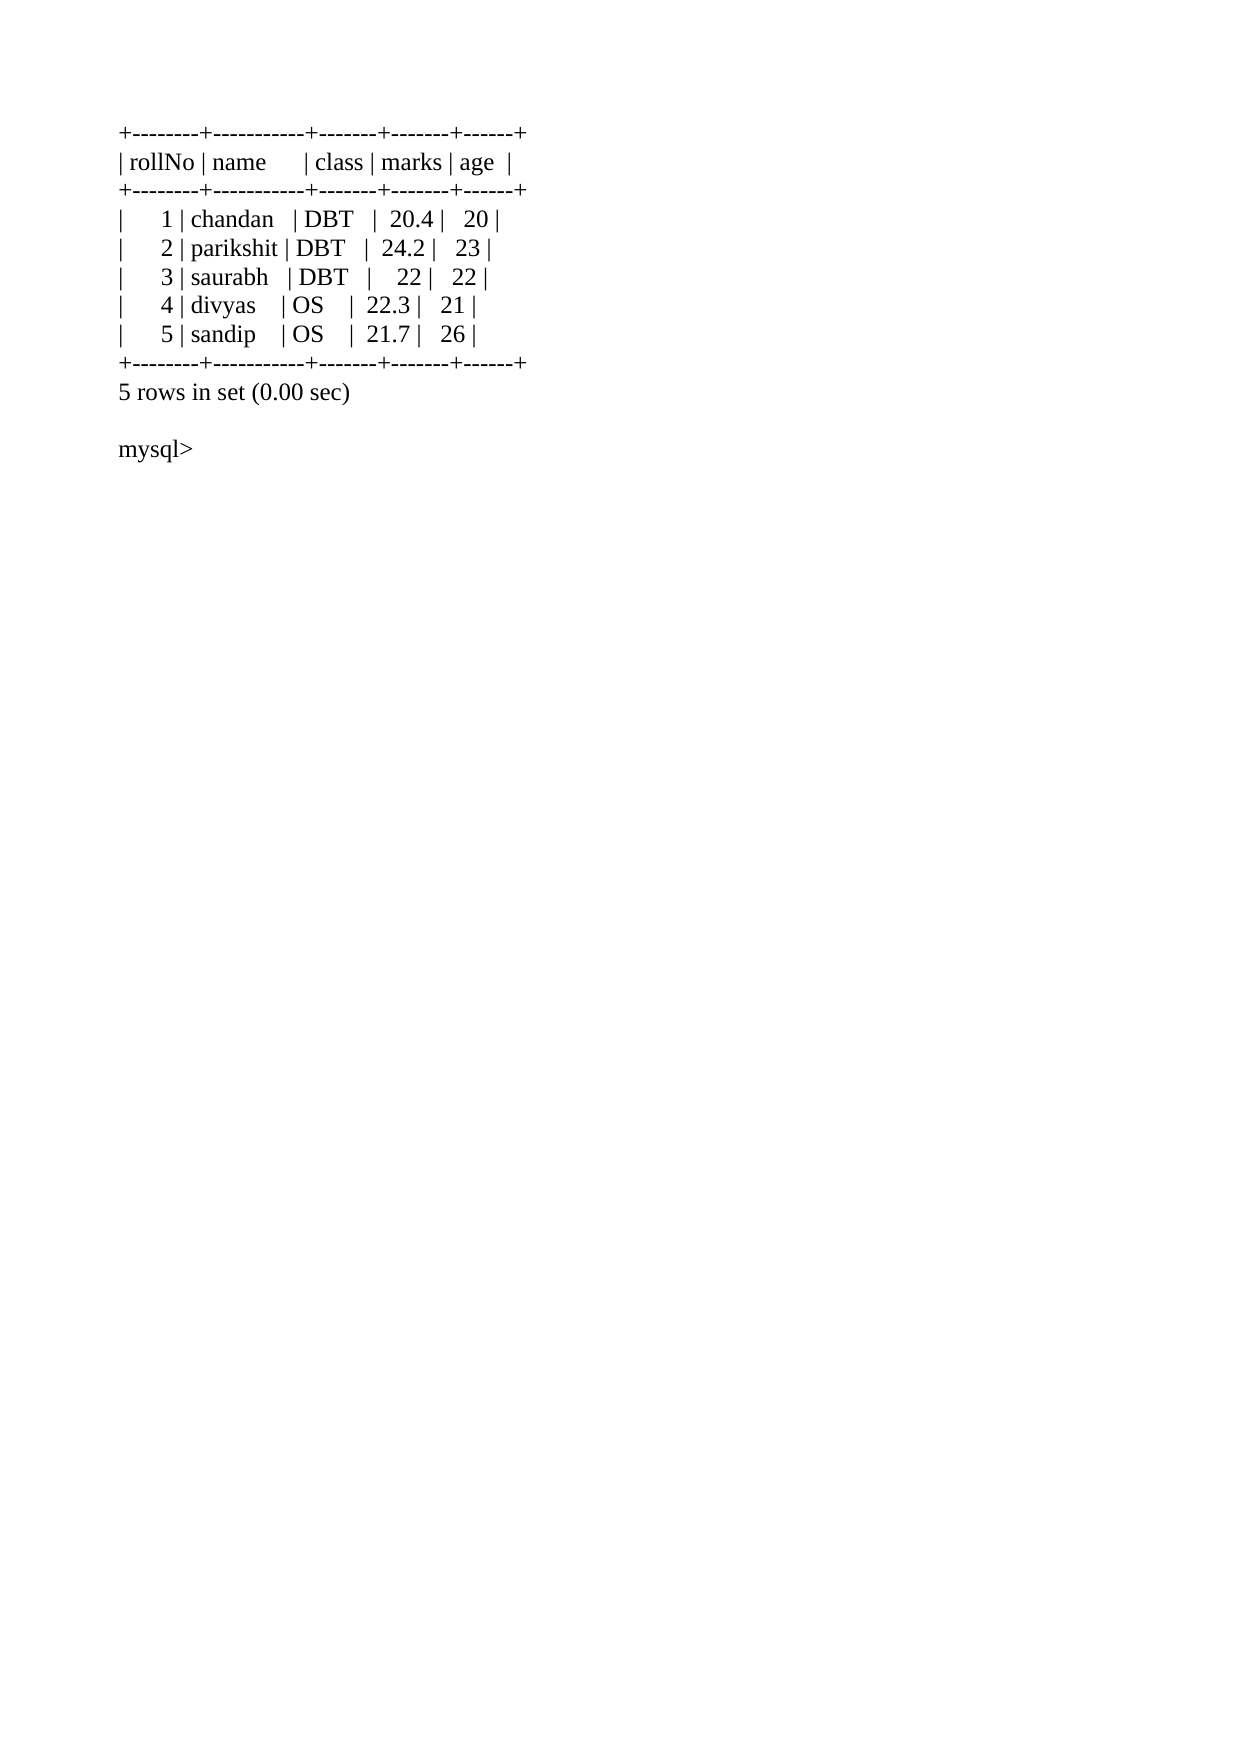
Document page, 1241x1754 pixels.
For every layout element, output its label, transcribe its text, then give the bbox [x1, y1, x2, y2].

text +--------+-----------+-------+-------+------+ [118, 348, 1122, 377]
text | 2 | parikshit | DBT | 24.2 | 23 | [118, 233, 1122, 262]
text | 1 | chandan | DBT | 20.4 | 20 | [118, 204, 1122, 233]
text mysql> [118, 434, 1122, 463]
text +--------+-----------+-------+-------+------+ [118, 118, 1122, 147]
text | rollNo | name | class | marks | age | [118, 147, 1122, 176]
text | 4 | divyas | OS | 22.3 | 21 | [118, 291, 1122, 319]
text 5 rows in set (0.00 sec) [118, 377, 1122, 406]
text +--------+-----------+-------+-------+------+ [118, 176, 1122, 204]
text | 5 | sandip | OS | 21.7 | 26 | [118, 319, 1122, 348]
text | 3 | saurabh | DBT | 22 | 22 | [118, 262, 1122, 291]
